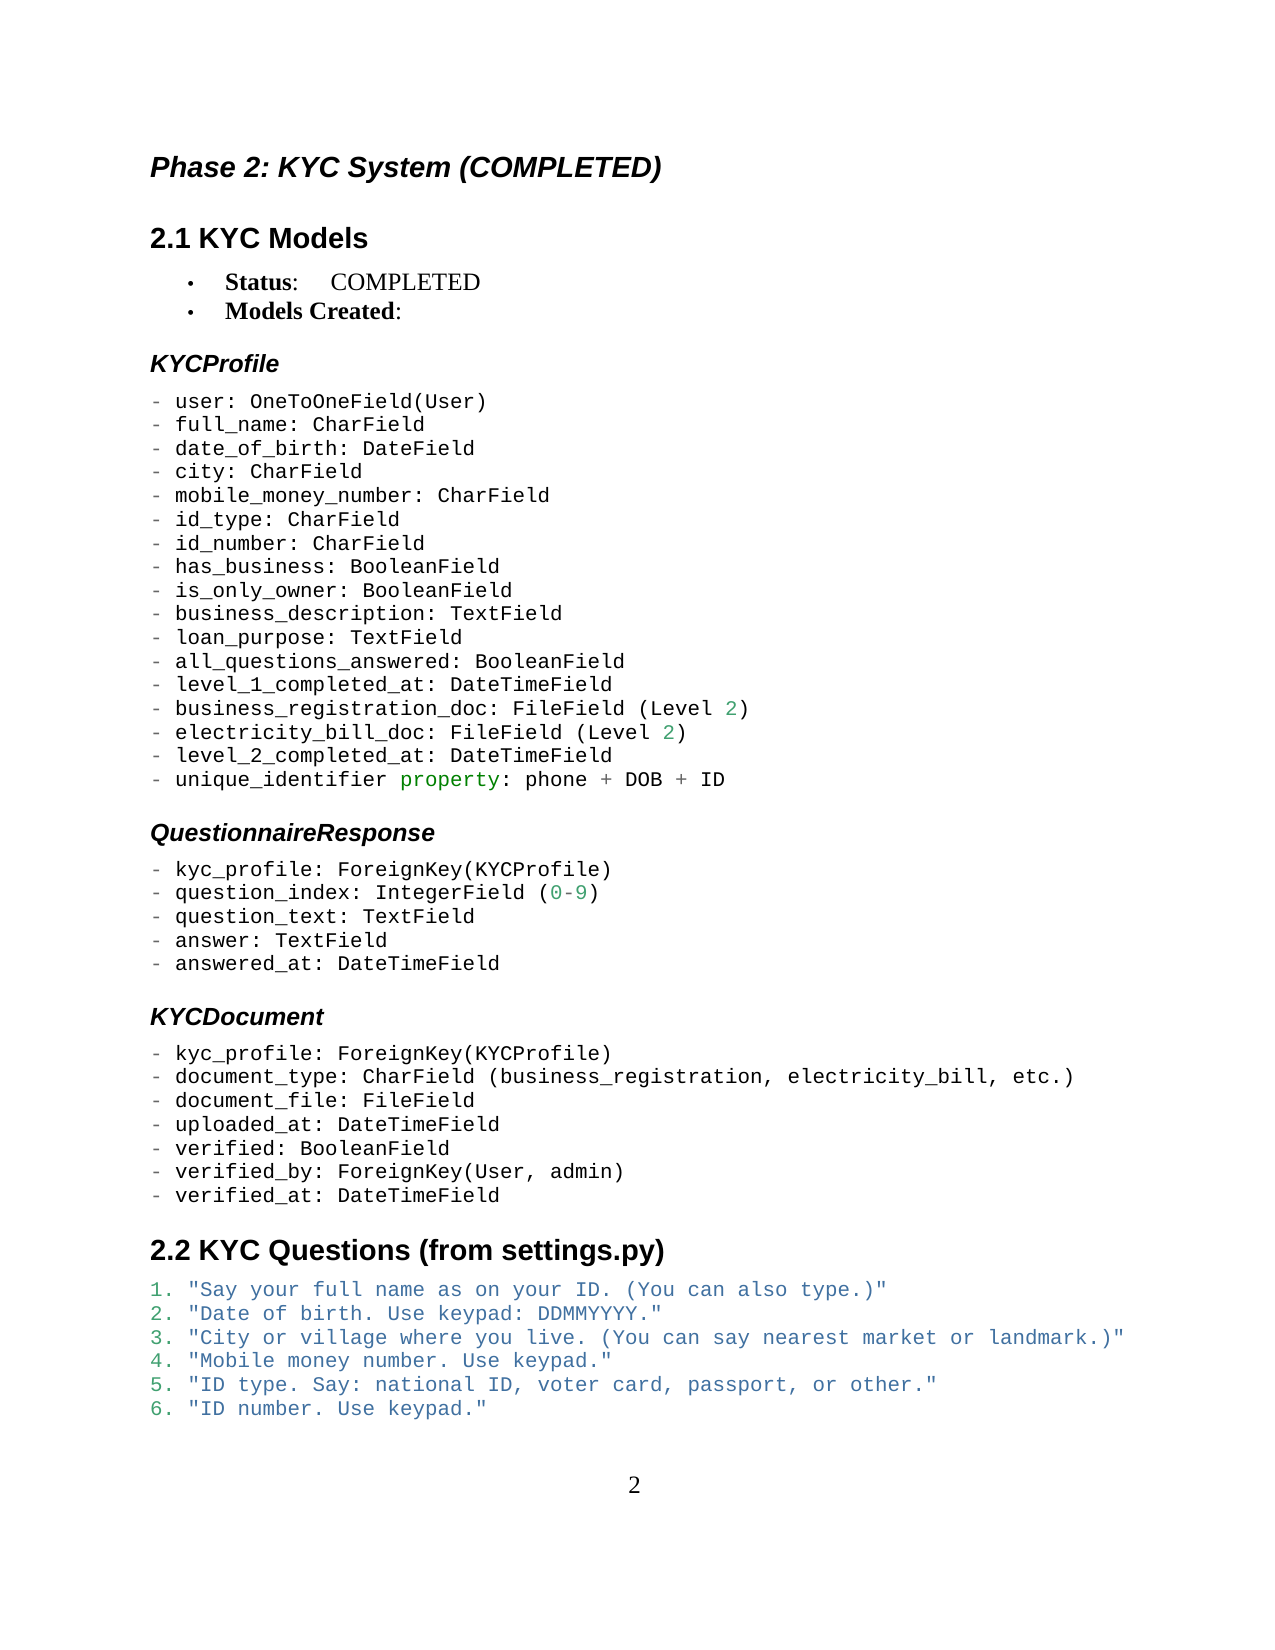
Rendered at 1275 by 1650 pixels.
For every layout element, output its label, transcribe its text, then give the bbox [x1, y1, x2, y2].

text - is_only_owner: BooleanField [150, 580, 1125, 603]
text - all_questions_answered: BooleanField [150, 651, 1125, 674]
text - verified_by: ForeignKey(User, admin) [150, 1161, 1125, 1185]
text 5. "ID type. Say: national ID, voter card, passport, or other." [150, 1374, 1125, 1398]
text - kyc_profile: ForeignKey(KYCProfile) [150, 859, 1125, 882]
subtitle 2.1 KYC Models [150, 221, 1125, 254]
list Models Created: [187, 296, 1125, 324]
text - loan_purpose: TextField [150, 627, 1125, 651]
subtitle KYCProfile [150, 349, 1125, 378]
text 1. "Say your full name as on your ID. (You can also type.)" [150, 1279, 1125, 1303]
text - answered_at: DateTimeField [150, 953, 1125, 977]
text - unique_identifier property: phone + DOB + ID [150, 769, 1125, 793]
text 3. "City or village where you live. (You can say nearest market or landmark.)" [150, 1327, 1125, 1350]
text - question_text: TextField [150, 906, 1125, 929]
text - verified_at: DateTimeField [150, 1185, 1125, 1208]
text - id_type: CharField [150, 509, 1125, 532]
subtitle KYCDocument [150, 1002, 1125, 1030]
subtitle 2.2 KYC Questions (from settings.py) [150, 1233, 1125, 1267]
text - document_file: FileField [150, 1090, 1125, 1114]
subtitle Phase 2: KYC System (COMPLETED) [150, 150, 1125, 183]
text - business_description: TextField [150, 603, 1125, 627]
text - document_type: CharField (business_registration, electricity_bill, etc.) [150, 1067, 1125, 1090]
text - kyc_profile: ForeignKey(KYCProfile) [150, 1043, 1125, 1067]
text - electricity_bill_doc: FileField (Level 2) [150, 722, 1125, 745]
text 4. "Mobile money number. Use keypad." [150, 1350, 1125, 1374]
text - question_index: IntegerField (0-9) [150, 882, 1125, 906]
text - business_registration_doc: FileField (Level 2) [150, 698, 1125, 722]
text - city: CharField [150, 462, 1125, 485]
text - mobile_money_number: CharField [150, 485, 1125, 509]
subtitle QuestionnaireResponse [150, 818, 1125, 846]
text - has_business: BooleanField [150, 556, 1125, 580]
text - id_number: CharField [150, 532, 1125, 556]
text - user: OneToOneField(User) [150, 391, 1125, 414]
text 6. "ID number. Use keypad." [150, 1398, 1125, 1421]
list Status: ✅ COMPLETED [187, 267, 1125, 296]
text - verified: BooleanField [150, 1137, 1125, 1161]
text - uploaded_at: DateTimeField [150, 1114, 1125, 1137]
text - level_2_completed_at: DateTimeField [150, 745, 1125, 769]
text - level_1_completed_at: DateTimeField [150, 674, 1125, 698]
text - answer: TextField [150, 929, 1125, 953]
text 2. "Date of birth. Use keypad: DDMMYYYY." [150, 1303, 1125, 1327]
text - full_name: CharField [150, 414, 1125, 438]
text - date_of_birth: DateField [150, 438, 1125, 462]
